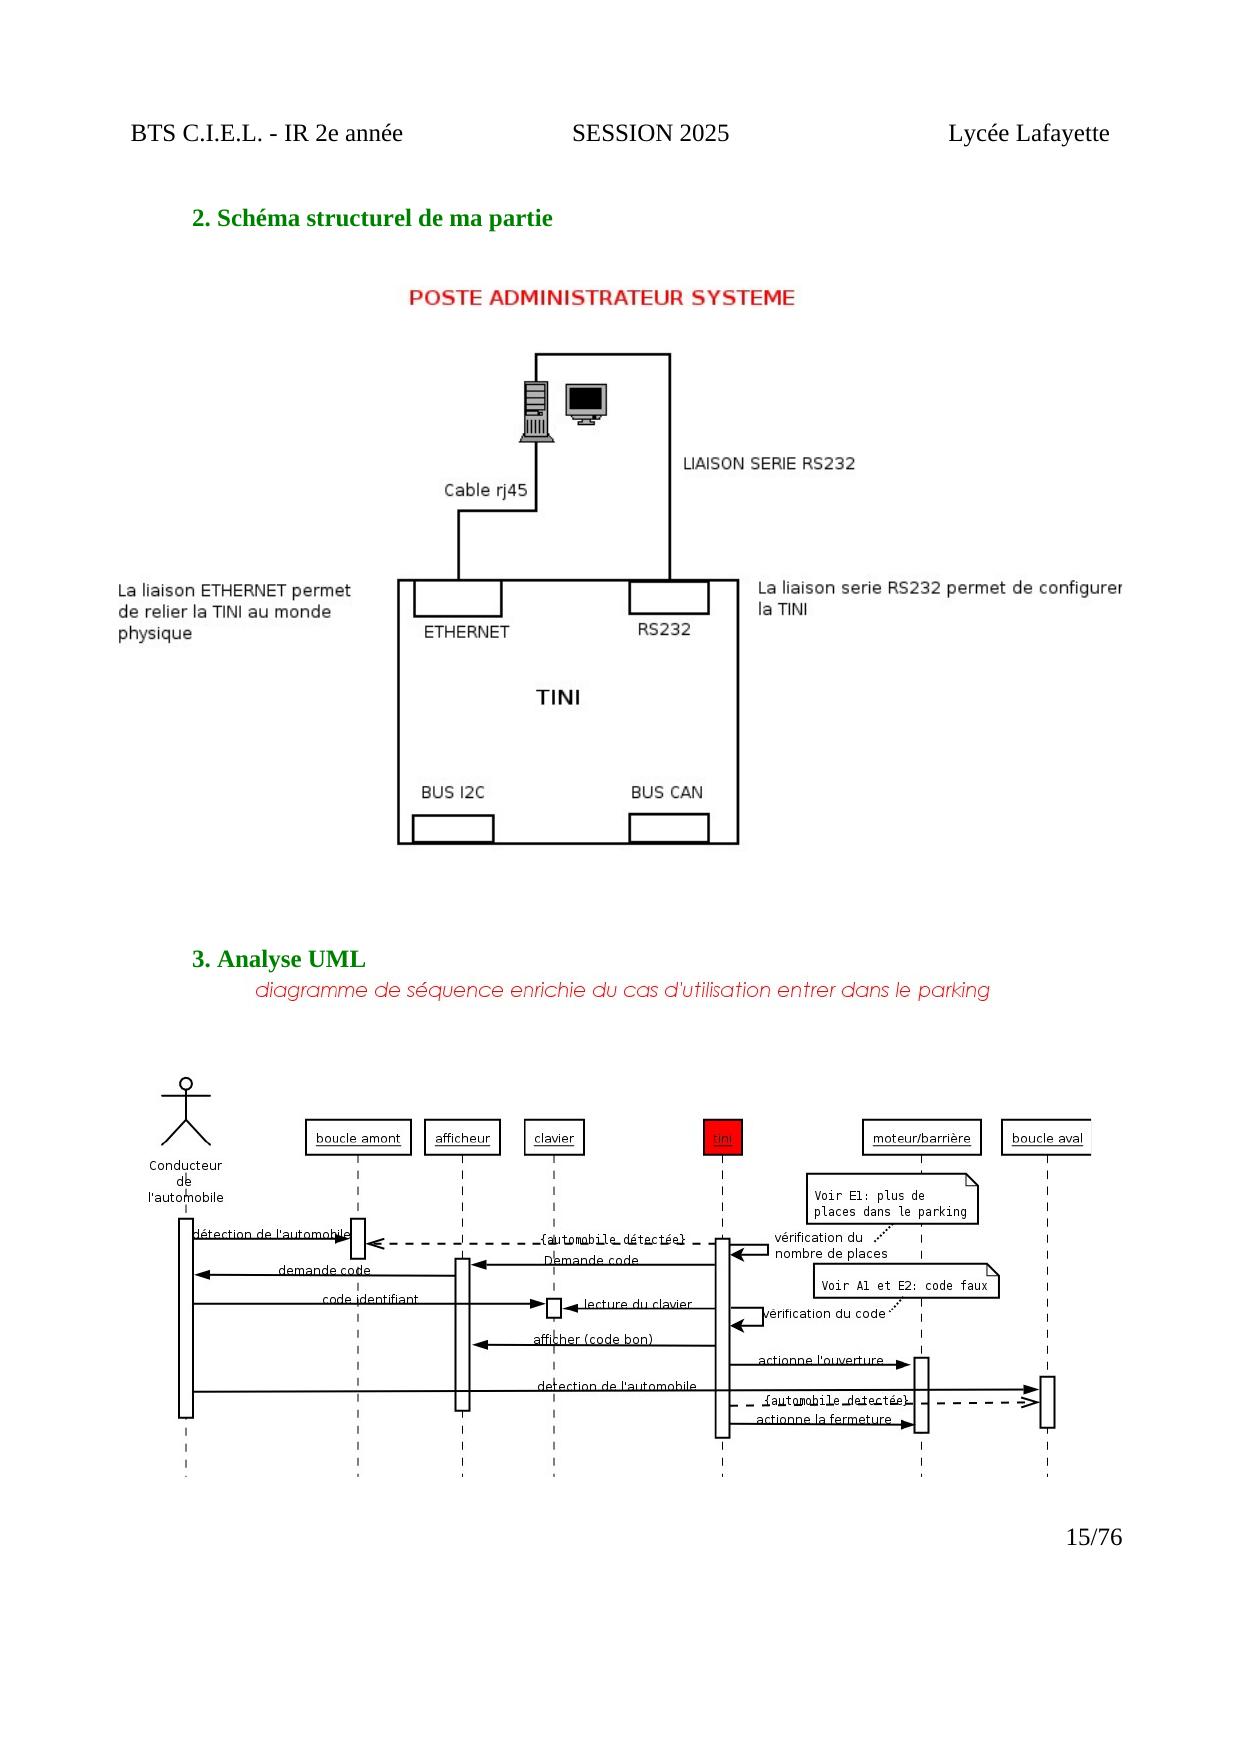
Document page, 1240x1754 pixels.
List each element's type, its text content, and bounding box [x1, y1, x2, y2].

picture [148, 975, 1092, 1477]
subtitle 2. Schéma structurel de ma partie [192, 203, 1122, 232]
picture [118, 285, 1123, 928]
subtitle 3. Analyse UML [192, 944, 1122, 973]
